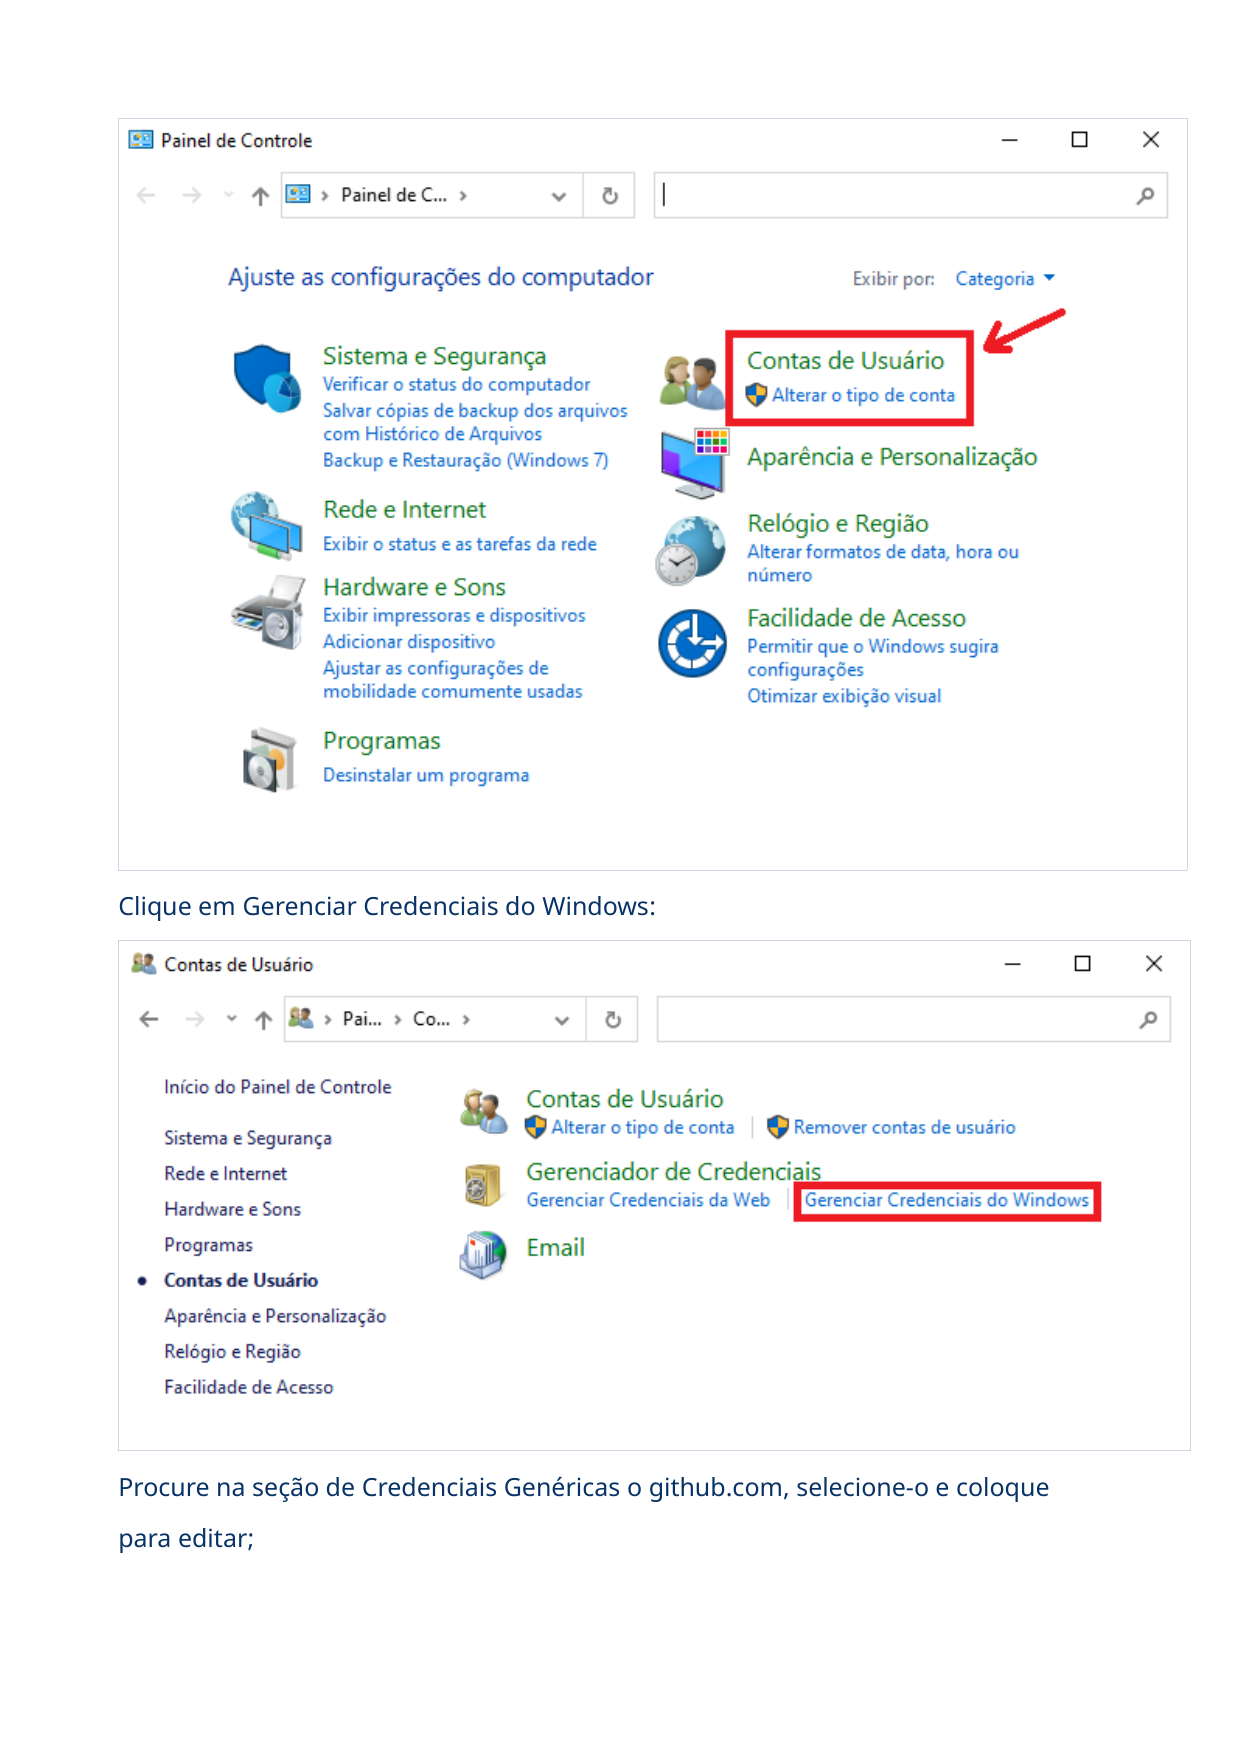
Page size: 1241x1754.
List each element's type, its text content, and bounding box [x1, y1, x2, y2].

text Clique em Gerenciar Credenciais do Windows: [118, 888, 1122, 923]
picture [121, 942, 1187, 1448]
text Procure na seção de Credenciais Genéricas o github.com, selecione-o e coloque para editar; [118, 1469, 1122, 1554]
picture [121, 121, 1184, 867]
